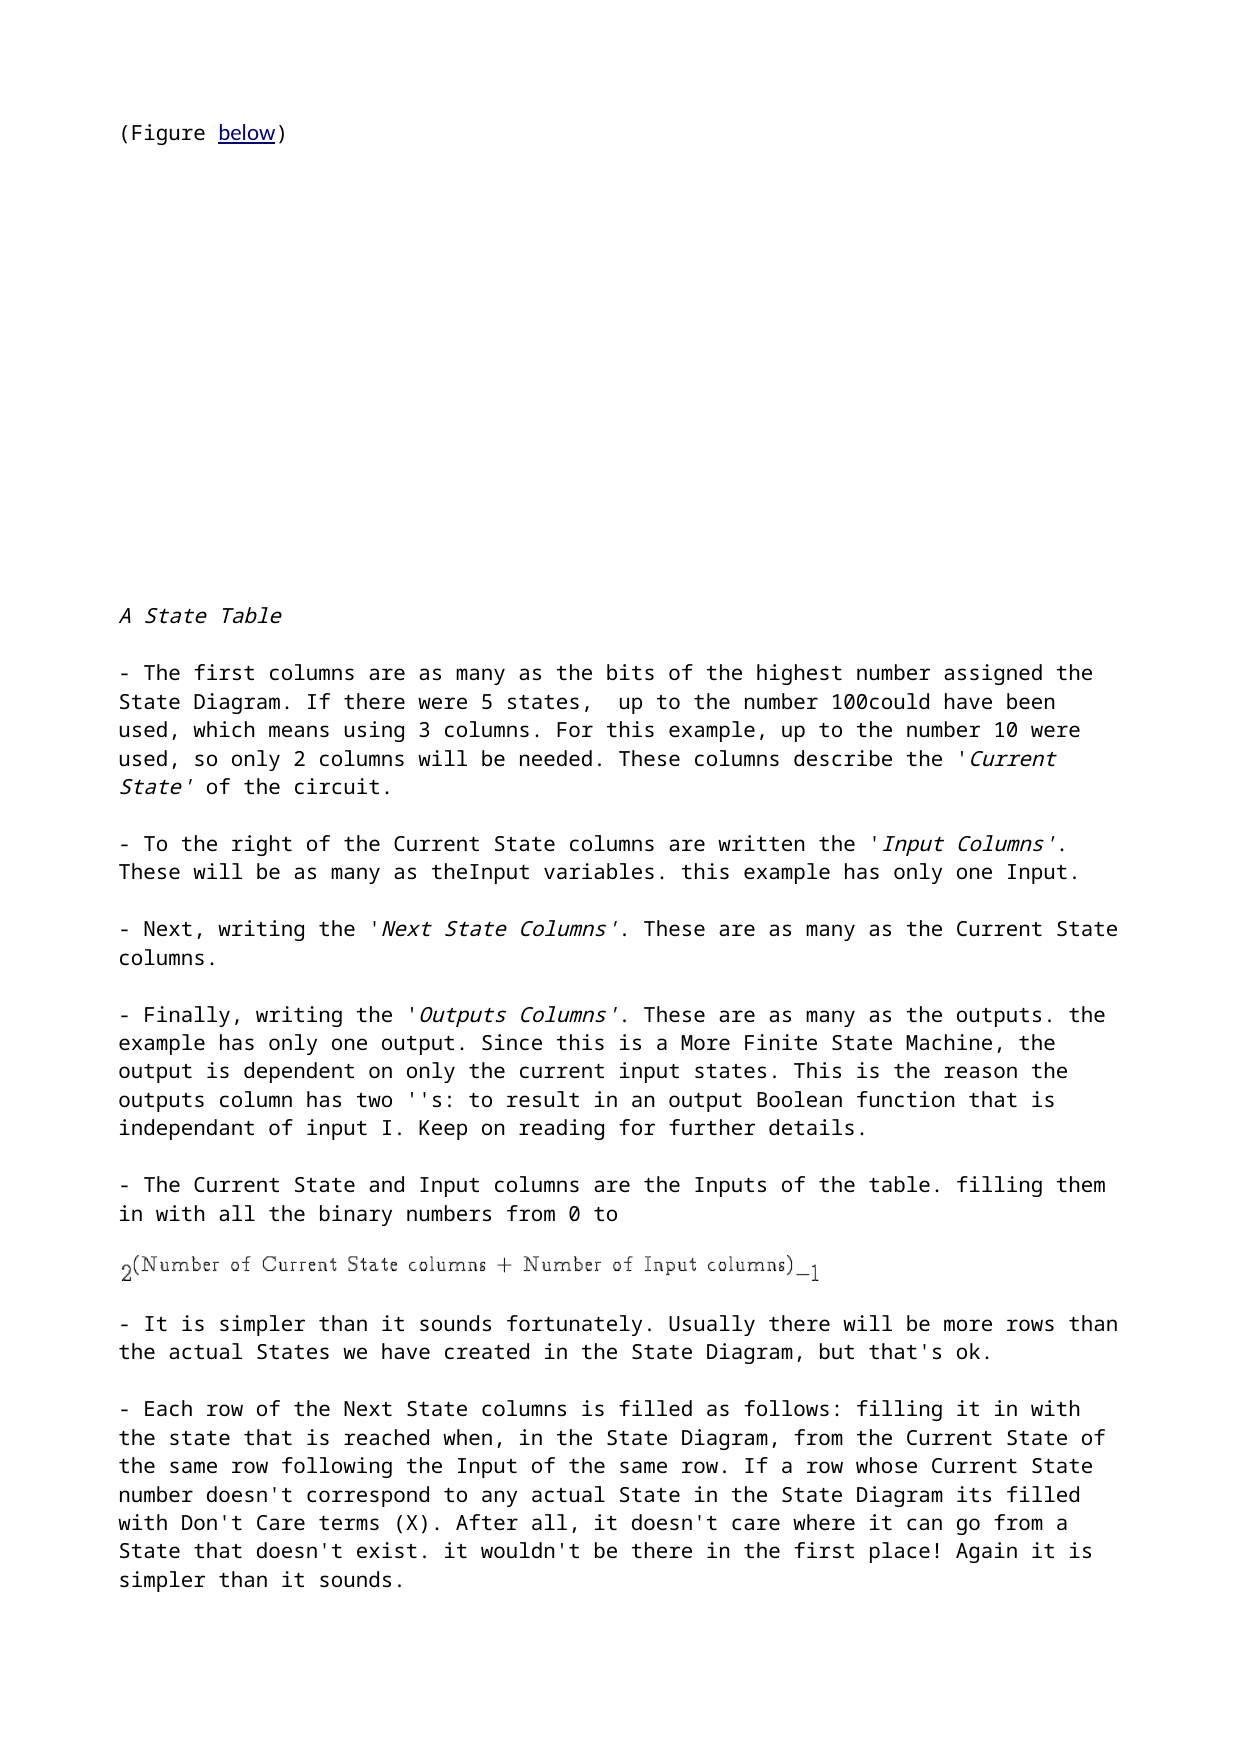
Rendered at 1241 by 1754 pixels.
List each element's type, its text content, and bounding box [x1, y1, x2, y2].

text - Next, writing the 'Next State Columns'. These are as many as the Current State columns. [118, 914, 1122, 971]
text - The first columns are as many as the bits of the highest number assigned the State Diagram. If there were 5 states, up to the number 100could have been used, which means using 3 columns. For this example, up to the number 10 were used, so only 2 columns will be needed. These columns describe the 'Current State' of the circuit. [118, 658, 1122, 801]
text A State Table [118, 602, 1122, 630]
text - Each row of the Next State columns is filled as follows: filling it in with the state that is reached when, in the State Diagram, from the Current State of the same row following the Input of the same row. If a row whose Current State number doesn't correspond to any actual State in the State Diagram its filled with Don't Care terms (X). After all, it doesn't care where it can go from a State that doesn't exist. it wouldn't be there in the first place! Again it is simpler than it sounds. [118, 1394, 1122, 1593]
text - It is simpler than it sounds fortunately. Usually there will be more rows than the actual States we have created in the State Diagram, but that's ok. [118, 1309, 1122, 1366]
text - To the right of the Current State columns are written the 'Input Columns'. These will be as many as theInput variables. this example has only one Input. [118, 829, 1122, 886]
text - The Current State and Input columns are the Inputs of the table. filling them in with all the binary numbers from 0 to [118, 1170, 1122, 1227]
picture [118, 1255, 824, 1281]
text (Figure below) [118, 118, 1122, 147]
text - Finally, writing the 'Outputs Columns'. These are as many as the outputs. the example has only one output. Since this is a More Finite State Machine, the output is dependent on only the current input states. This is the reason the outputs column has two ''s: to result in an output Boolean function that is independant of input I. Keep on reading for further details. [118, 1000, 1122, 1142]
